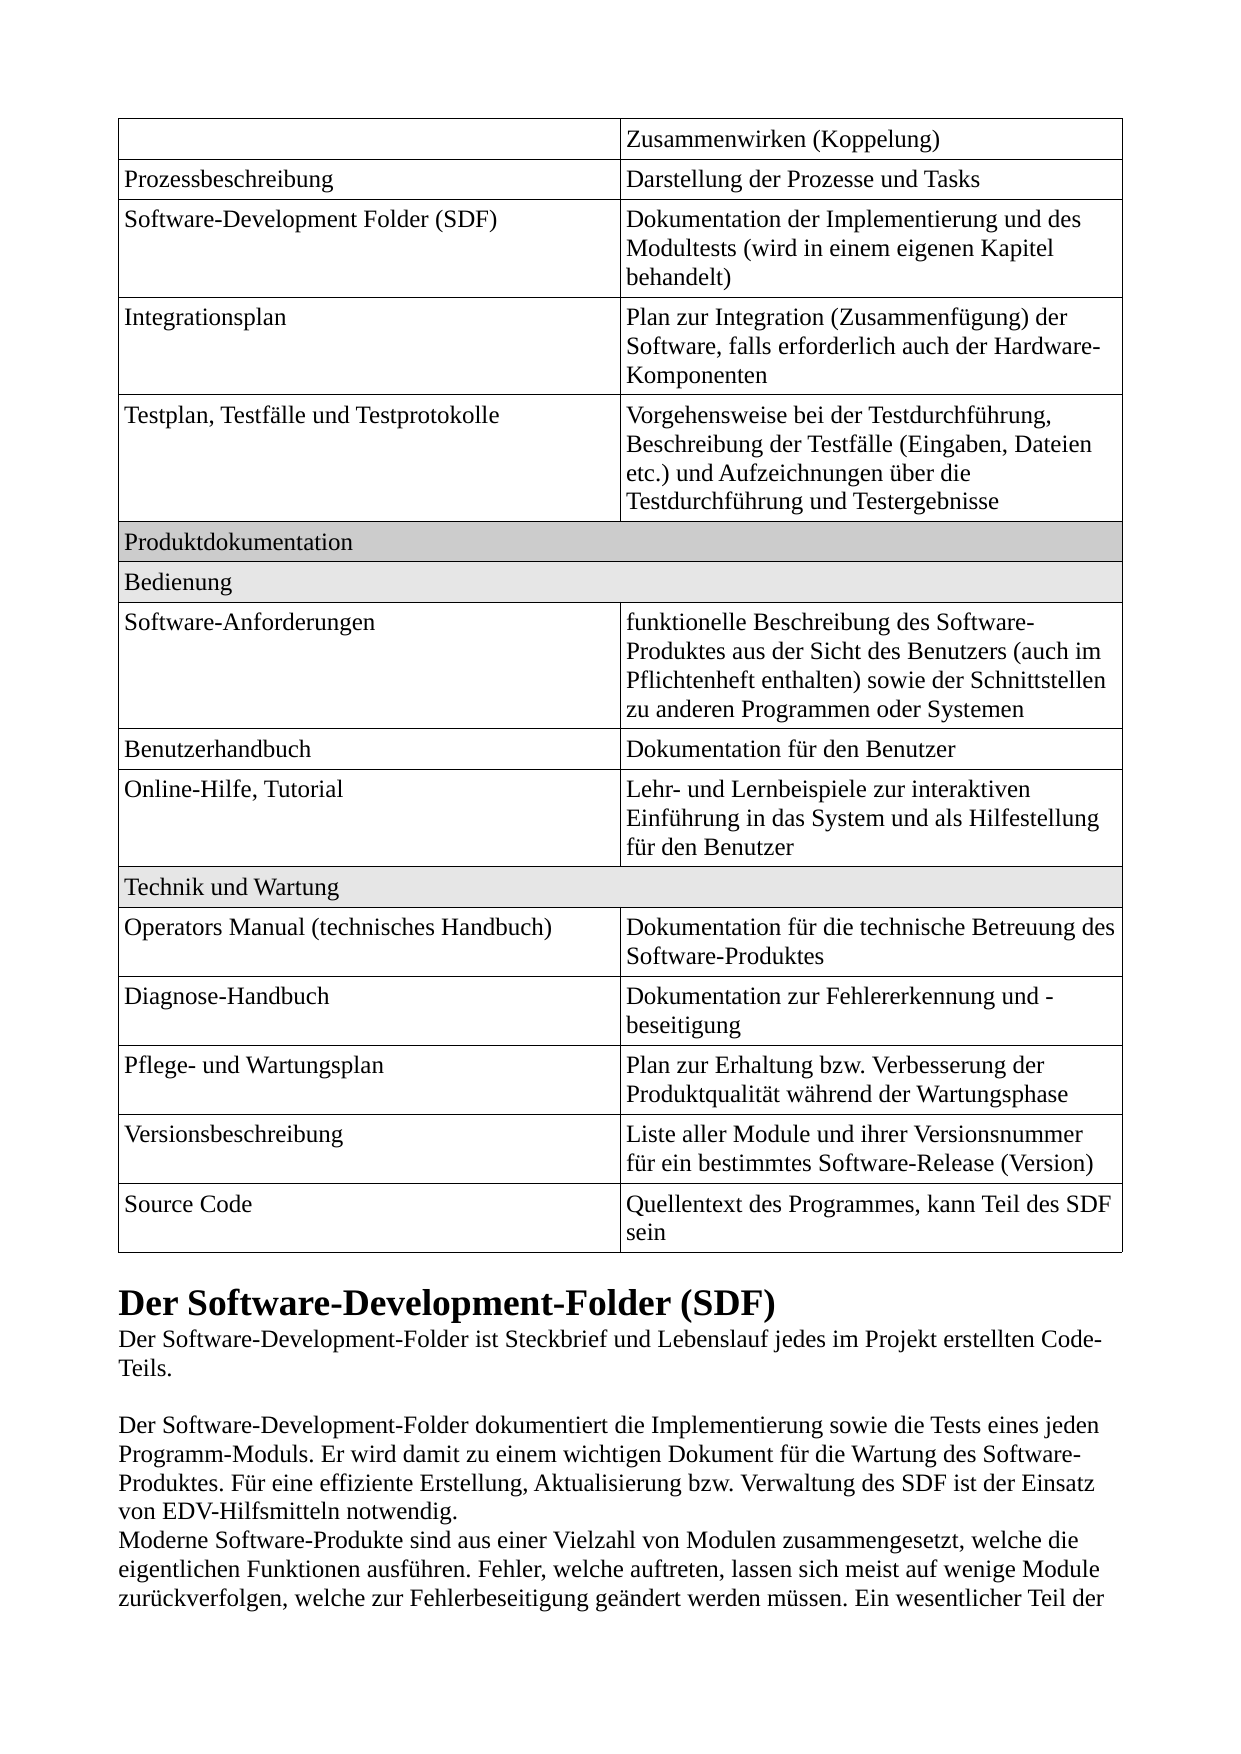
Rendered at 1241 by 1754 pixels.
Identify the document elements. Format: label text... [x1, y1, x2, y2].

table_cell Online-Hilfe, Tutorial [119, 770, 620, 866]
table_cell Software-Development Folder (SDF) [119, 200, 620, 297]
table_cell Software-Anforderungen [119, 603, 620, 728]
table_cell Vorgehensweise bei der Testdurchführung, Beschreibung der Testfälle (Eingaben, Dateien etc.) und Aufzeichnungen über die Testdurchführung und Testergebnisse [621, 395, 1122, 521]
text Moderne Software-Produkte sind aus einer Vielzahl von Modulen zusammengesetzt, welche die eigentlichen Funktionen ausführen. Fehler, welche auftreten, lassen sich meist auf wenige Module zurückverfolgen, welche zur Fehlerbeseitigung geändert werden müssen. Ein wesentlicher Teil der [118, 1525, 1122, 1611]
table_cell Benutzerhandbuch [119, 729, 620, 768]
text Der Software-Development-Folder ist Steckbrief und Lebenslauf jedes im Projekt erstellten Code-Teils. [118, 1324, 1122, 1381]
table_cell Testplan, Testfälle und Testprotokolle [119, 395, 620, 521]
table_cell Liste aller Module und ihrer Versionsnummer für ein bestimmtes Software-Release (Version) [621, 1115, 1122, 1183]
text Der Software-Development-Folder dokumentiert die Implementierung sowie die Tests eines jeden Programm-Moduls. Er wird damit zu einem wichtigen Dokument für die Wartung des Software-Produktes. Für eine effiziente Erstellung, Aktualisierung bzw. Verwaltung des SDF ist der Einsatz von EDV-Hilfsmitteln notwendig. [118, 1410, 1122, 1525]
table_cell Operators Manual (technisches Handbuch) [119, 908, 620, 976]
table_cell Bedienung [119, 562, 1122, 602]
table_cell Integrationsplan [119, 298, 620, 394]
table_cell Quellentext des Programmes, kann Teil des SDF sein [621, 1184, 1122, 1252]
table_cell Darstellung der Prozesse und Tasks [621, 160, 1122, 199]
table_cell Lehr- und Lernbeispiele zur interaktiven Einführung in das System und als Hilfestellung für den Benutzer [621, 770, 1122, 866]
table_cell Plan zur Erhaltung bzw. Verbesserung der Produktqualität während der Wartungsphase [621, 1046, 1122, 1114]
table_cell Dokumentation zur Fehlererkennung und -beseitigung [621, 977, 1122, 1045]
table_cell Produktdokumentation [119, 522, 1122, 561]
table_cell Versionsbeschreibung [119, 1115, 620, 1183]
table_cell Dokumentation für die technische Betreuung des Software-Produktes [621, 908, 1122, 976]
table_cell funktionelle Beschreibung des Software-Produktes aus der Sicht des Benutzers (auch im Pflichtenheft enthalten) sowie der Schnittstellen zu anderen Programmen oder Systemen [621, 603, 1122, 728]
text Der Software-Development-Folder (SDF) [118, 1281, 1122, 1324]
table_cell Technik und Wartung [119, 867, 1122, 907]
table_cell Diagnose-Handbuch [119, 977, 620, 1045]
table_cell Dokumentation der Implementierung und des Modultests (wird in einem eigenen Kapitel behandelt) [621, 200, 1122, 297]
table_cell Pflege- und Wartungsplan [119, 1046, 620, 1114]
table_cell [119, 119, 620, 158]
table_cell Source Code [119, 1184, 620, 1252]
table_cell Prozessbeschreibung [119, 160, 620, 199]
table_cell Zusammenwirken (Koppelung) [621, 119, 1122, 158]
table_cell Dokumentation für den Benutzer [621, 729, 1122, 768]
table_cell Plan zur Integration (Zusammenfügung) der Software, falls erforderlich auch der Hardware-Komponenten [621, 298, 1122, 394]
